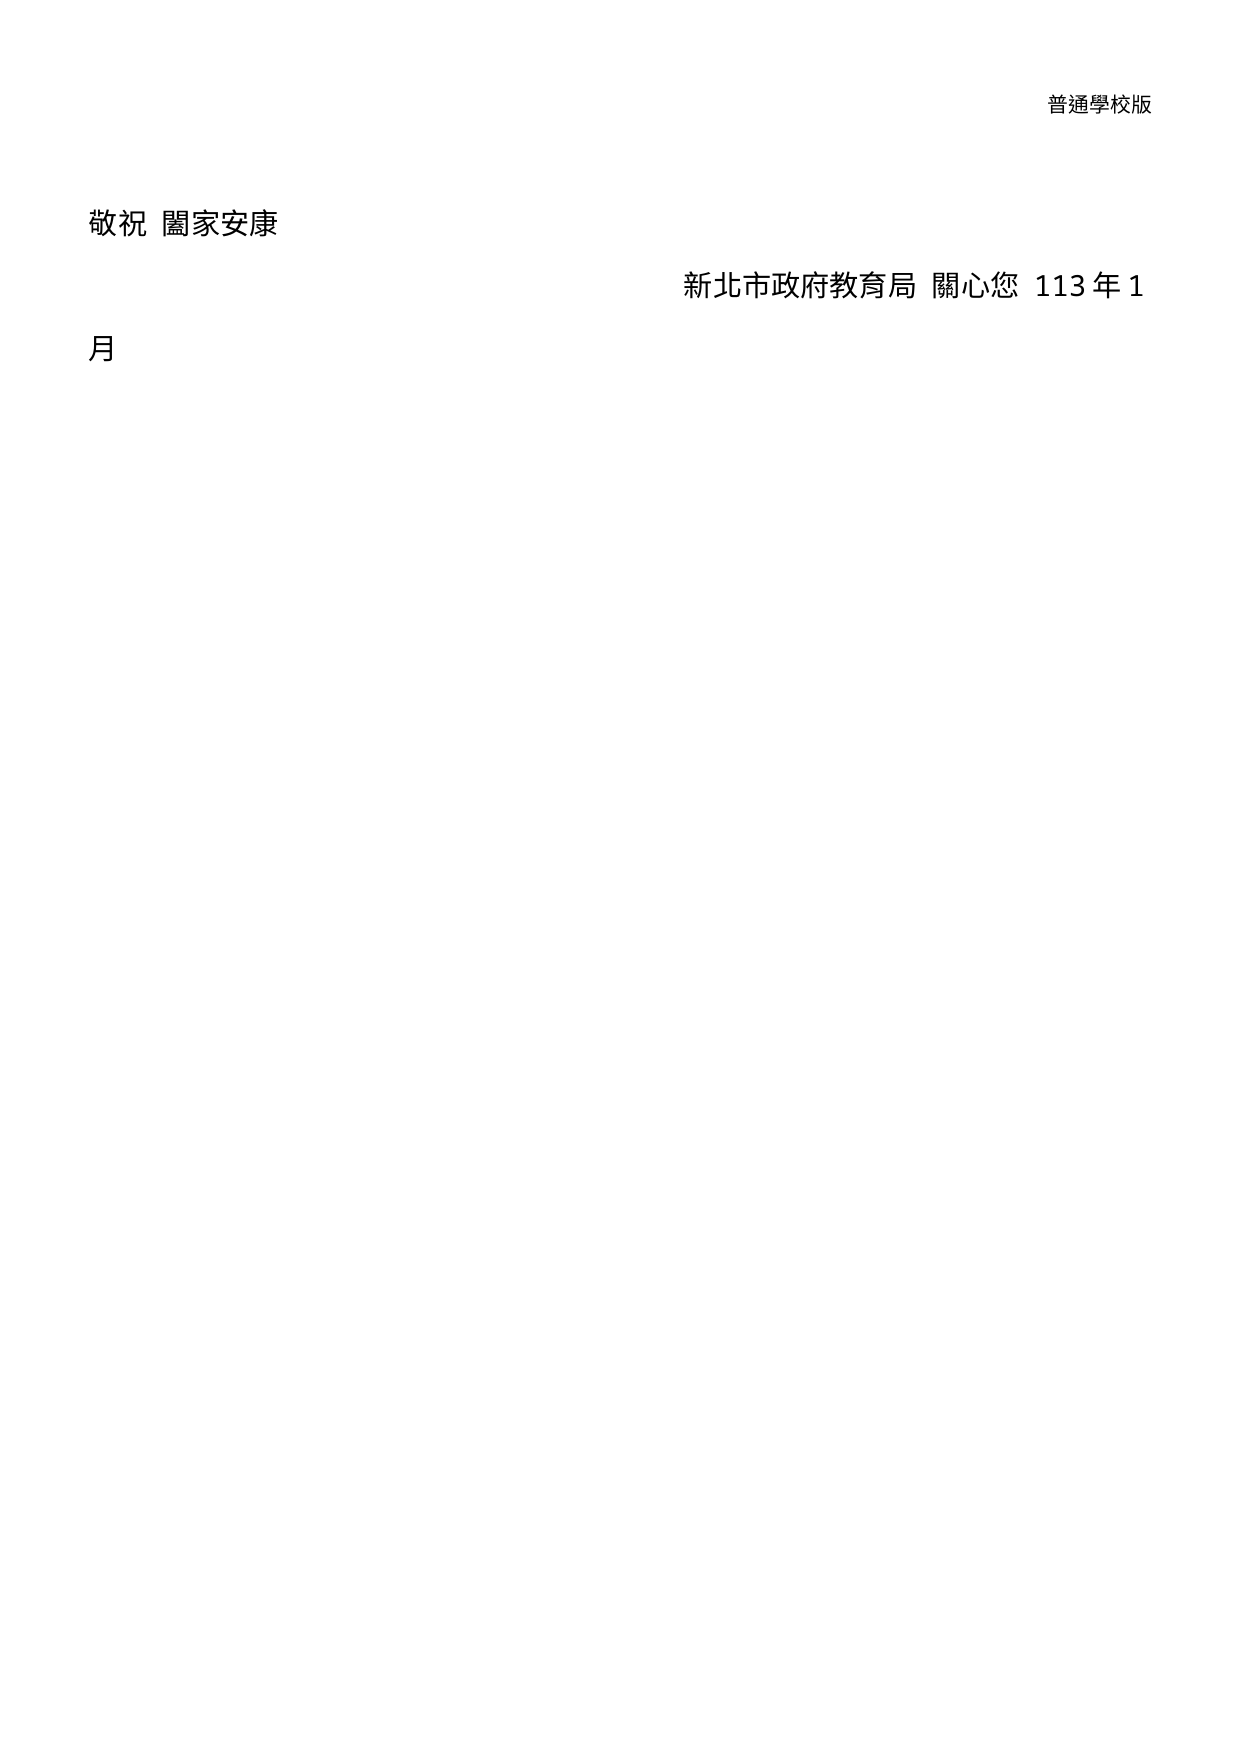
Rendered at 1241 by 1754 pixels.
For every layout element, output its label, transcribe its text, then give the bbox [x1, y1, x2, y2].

text 敬祝 闔家安康 [89, 180, 1152, 243]
text 新北市政府教育局 關心您 113年1月 [89, 243, 1152, 368]
